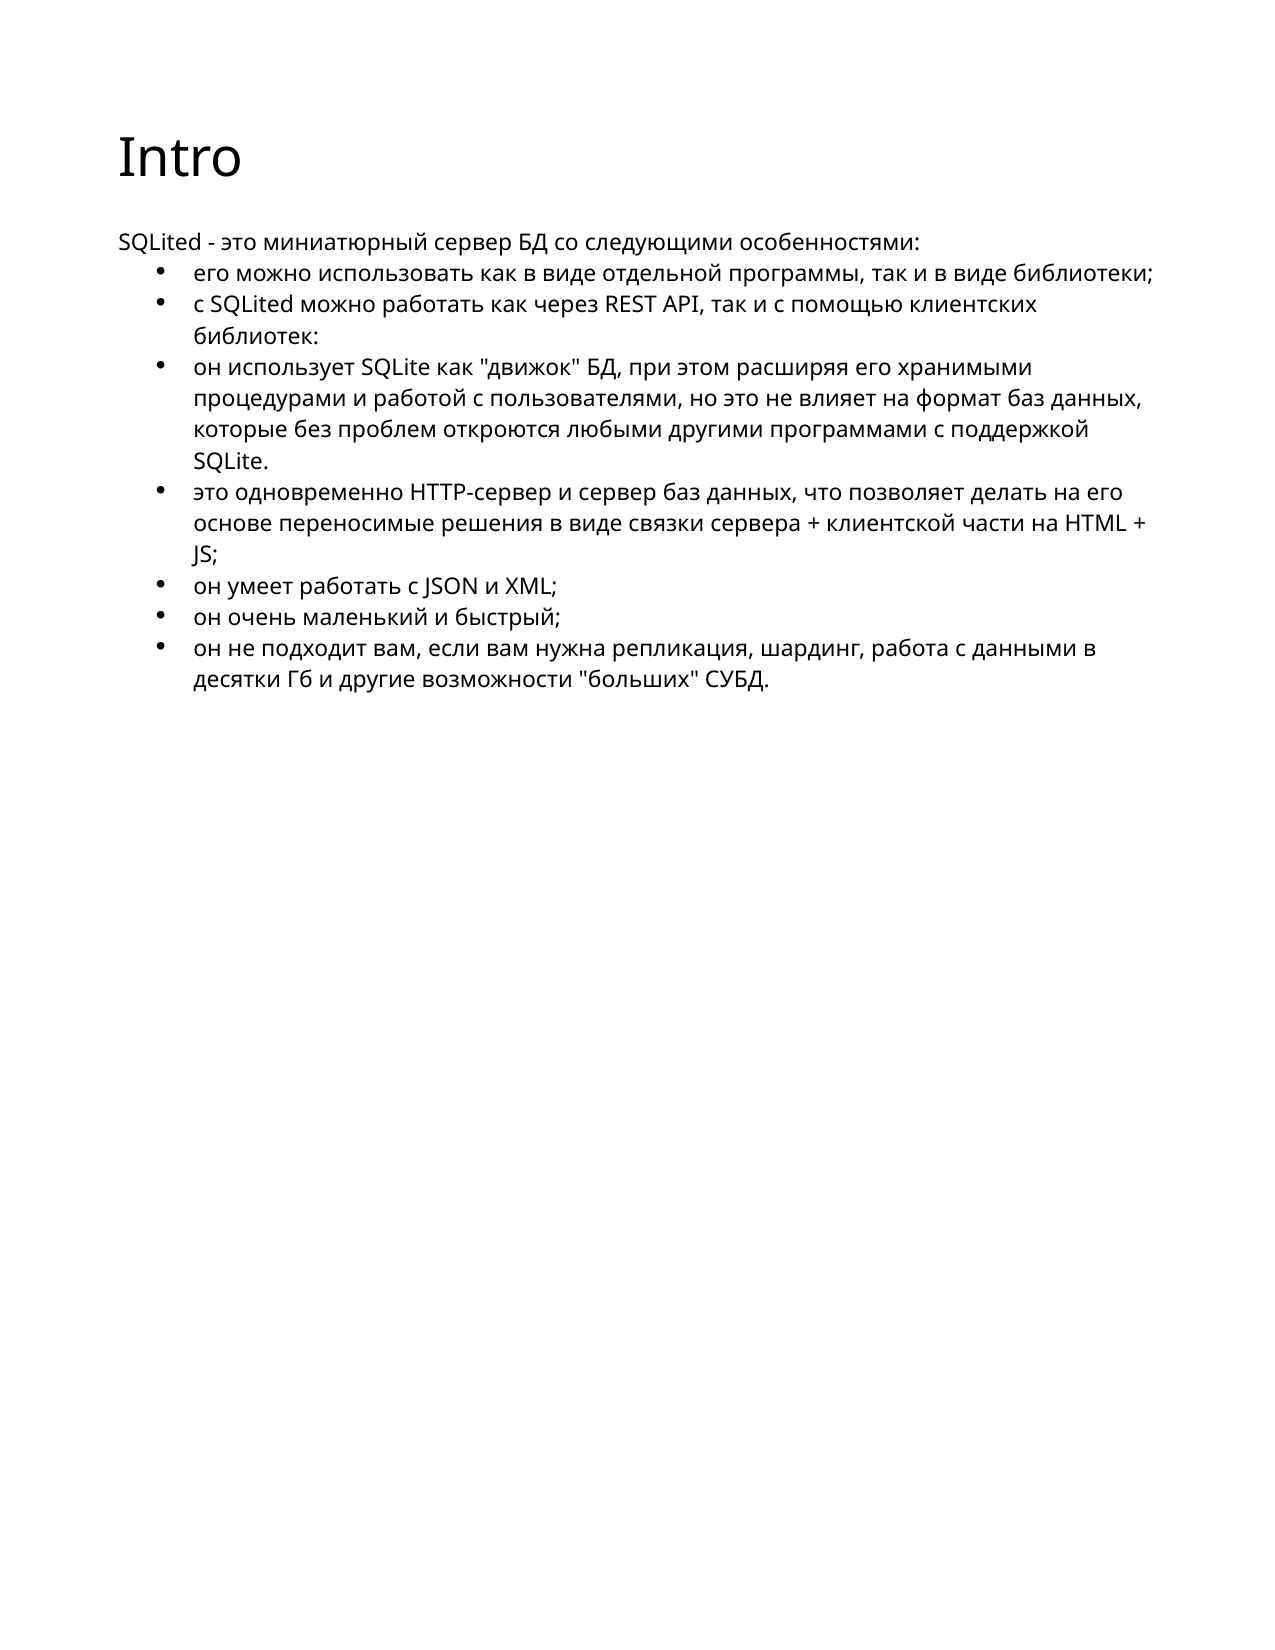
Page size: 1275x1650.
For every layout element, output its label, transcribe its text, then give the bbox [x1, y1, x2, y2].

list он не подходит вам, если вам нужна репликация, шардинг, работа с данными в десятки Гб и другие возможности "больших" СУБД. [156, 632, 1157, 695]
text Intro [118, 118, 1157, 192]
list он умеет работать с JSON и XML; [156, 570, 1157, 601]
list с SQLited можно работать как через REST API, так и с помощью клиентских библиотек: [156, 288, 1157, 351]
list он очень маленький и быстрый; [156, 601, 1157, 632]
list это одновременно HTTP-сервер и сервер баз данных, что позволяет делать на его основе переносимые решения в виде связки сервера + клиентской части на HTML + JS; [156, 476, 1157, 570]
text SQLited - это миниатюрный сервер БД со следующими особенностями: [118, 226, 1157, 257]
list его можно использовать как в виде отдельной программы, так и в виде библиотеки; [156, 257, 1157, 288]
list он использует SQLite как "движок" БД, при этом расширяя его хранимыми процедурами и работой с пользователями, но это не влияет на формат баз данных, которые без проблем откроются любыми другими программами с поддержкой SQLite. [156, 351, 1157, 476]
